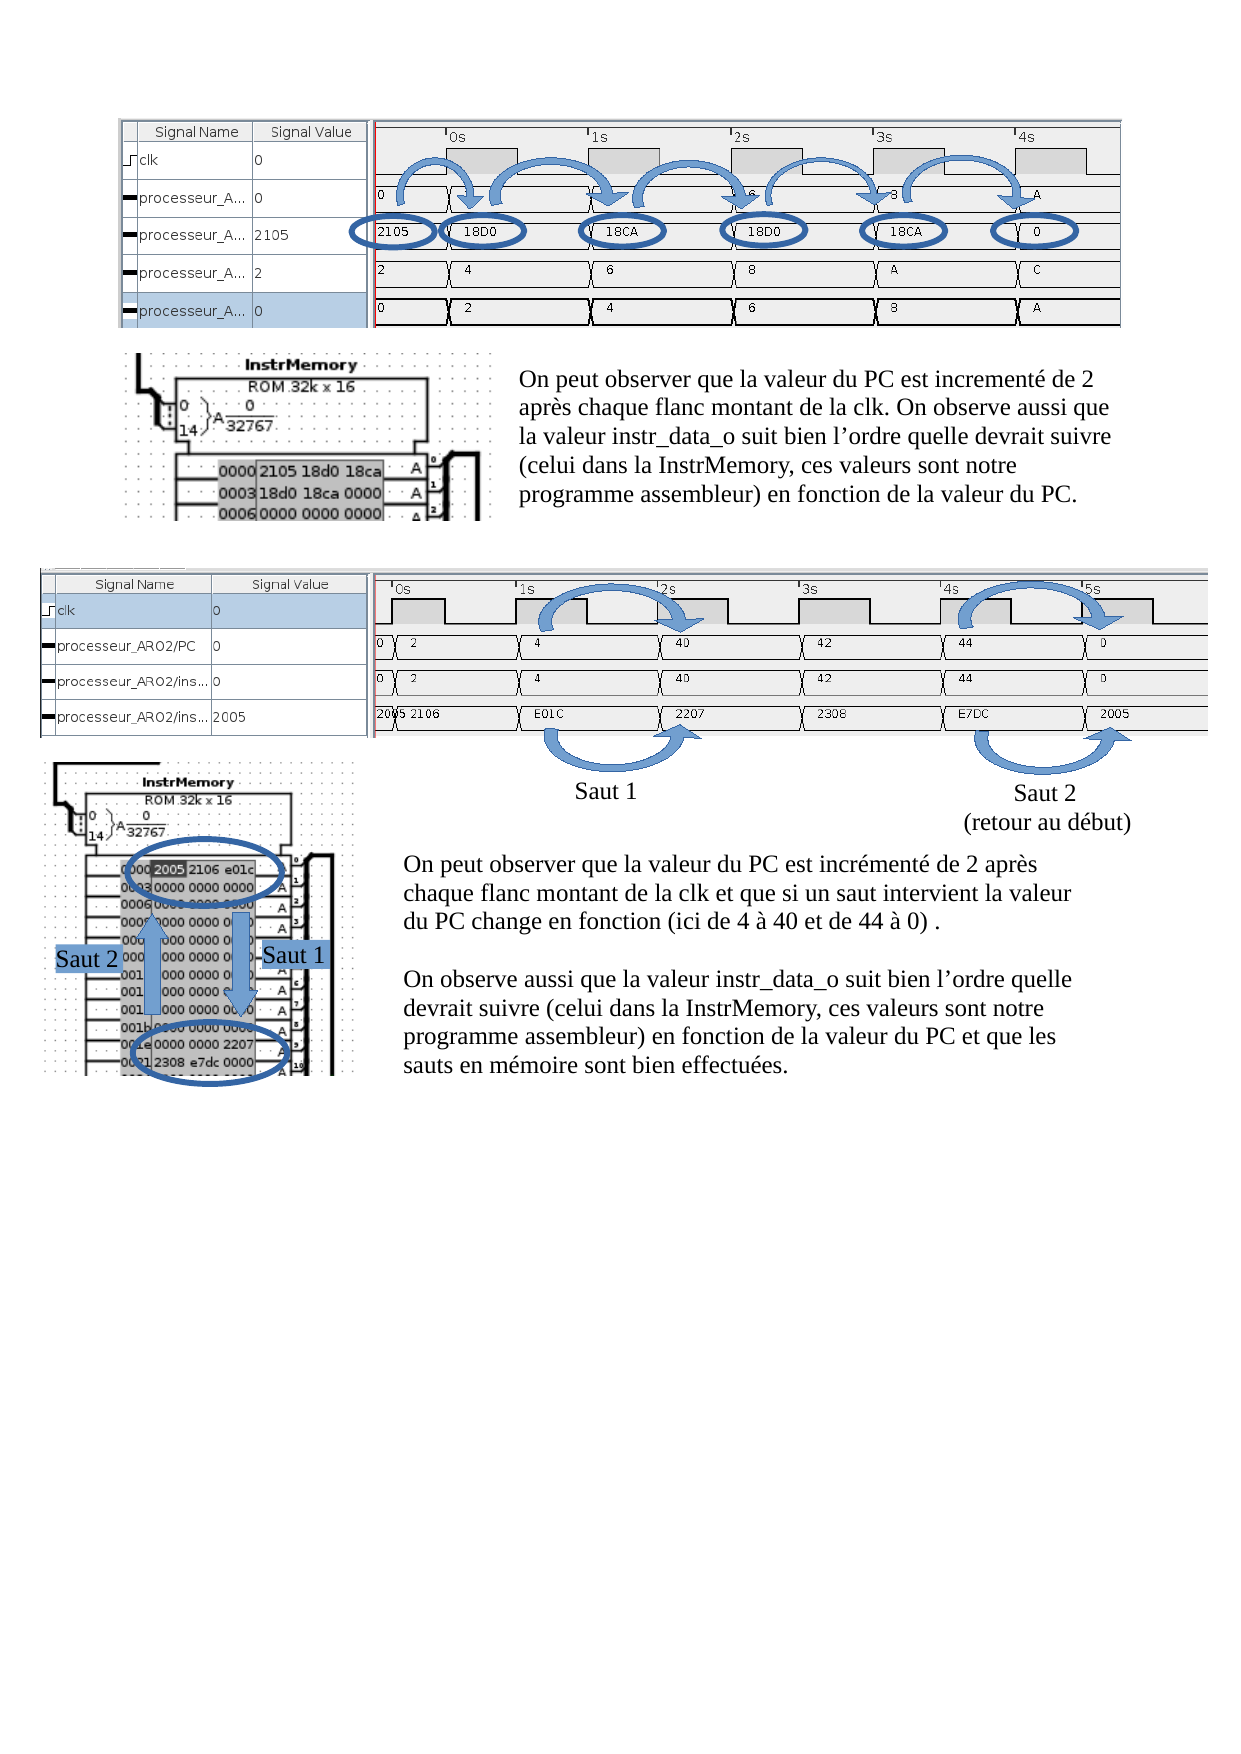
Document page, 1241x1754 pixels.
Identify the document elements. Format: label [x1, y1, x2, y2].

picture [39, 568, 1208, 738]
picture [136, 1026, 284, 1076]
picture [117, 353, 499, 521]
picture [118, 118, 1123, 328]
picture [42, 762, 356, 1076]
